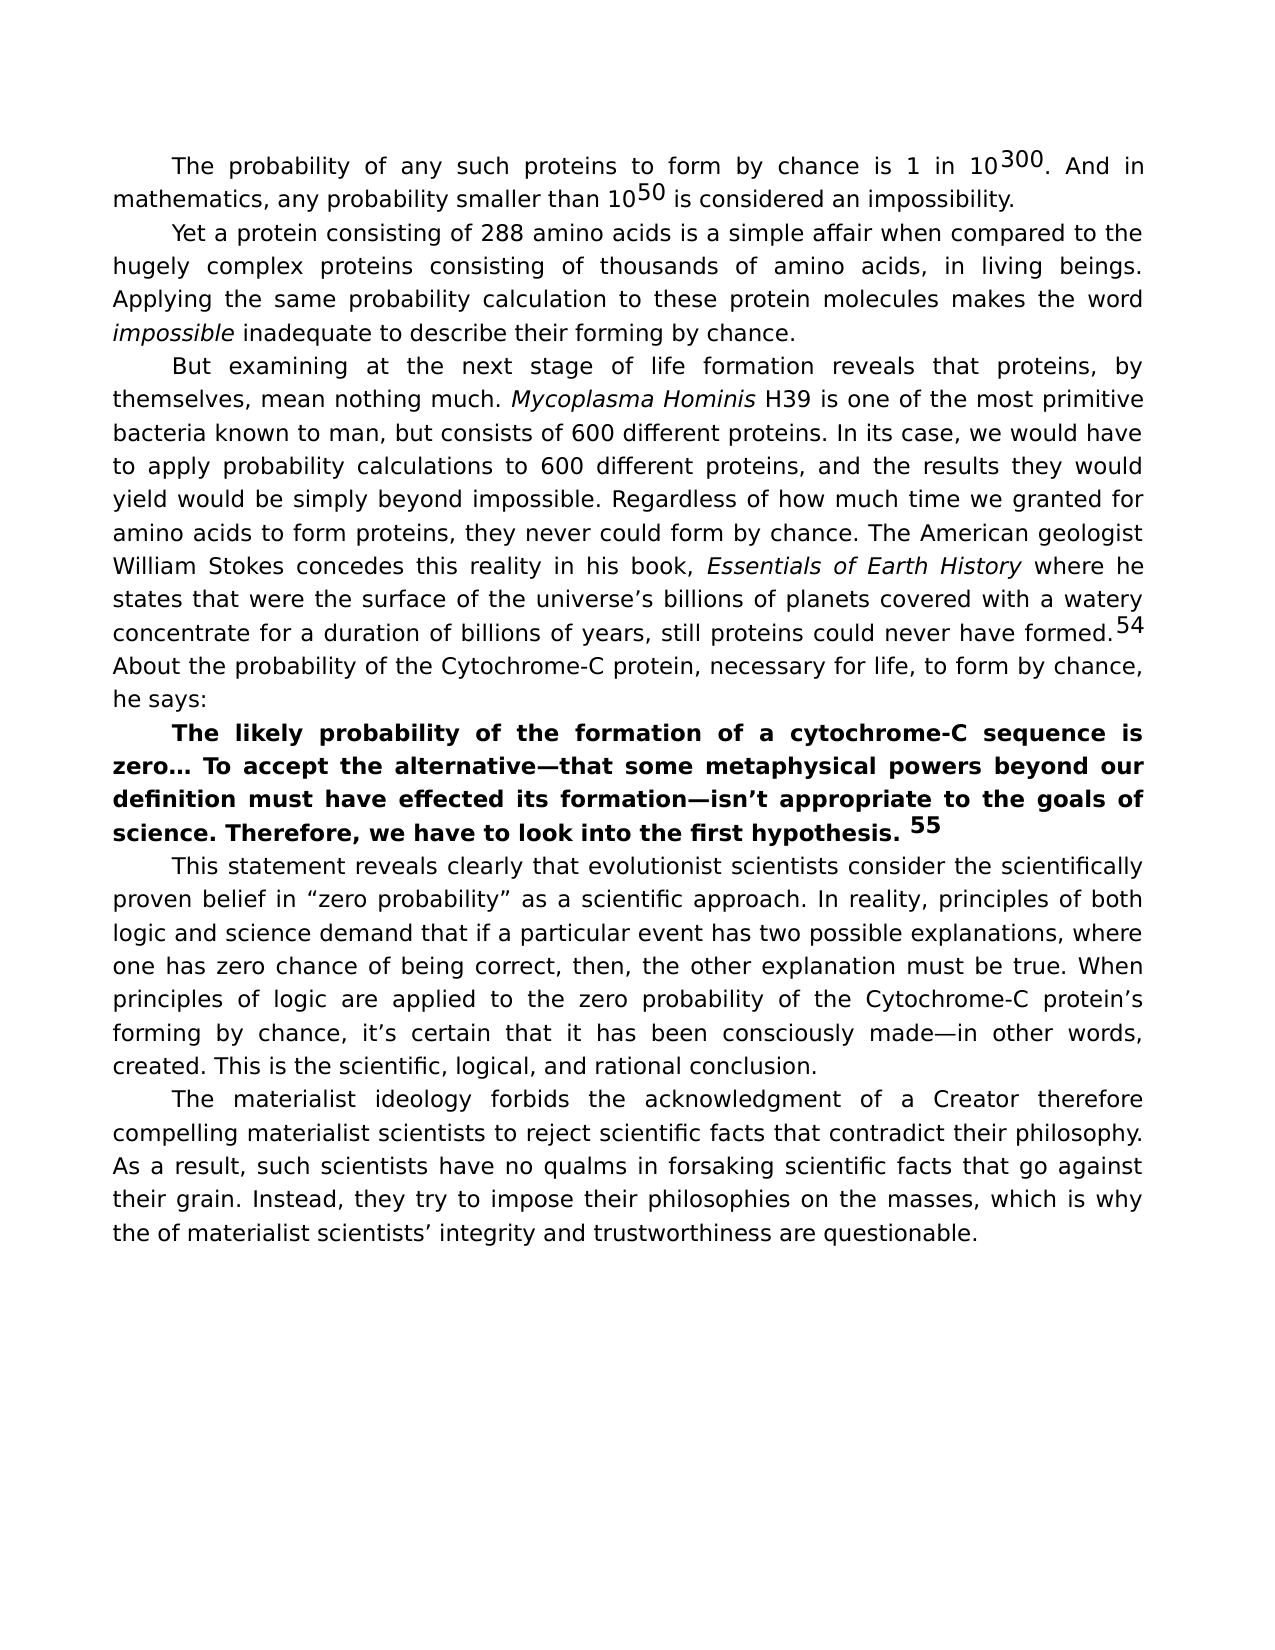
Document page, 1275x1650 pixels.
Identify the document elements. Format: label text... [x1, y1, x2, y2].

text But examining at the next stage of life formation reveals that proteins, by themselves, mean nothing much. Mycoplasma Hominis H39 is one of the most primitive bacteria known to man, but consists of 600 different proteins. In its case, we would have to apply probability calculations to 600 different proteins, and the results they would yield would be simply beyond impossible. Regardless of how much time we granted for amino acids to form proteins, they never could form by chance. The American geologist William Stokes concedes this reality in his book, Essentials of Earth History where he states that were the surface of the universe’s billions of planets covered with a watery concentrate for a duration of billions of years, still proteins could never have formed.54 About the probability of the Cytochrome-C protein, necessary for life, to form by chance, he says: [112, 348, 1145, 714]
text The probability of any such proteins to form by chance is 1 in 10300. And in mathematics, any probability smaller than 1050 is considered an impossibility. [112, 148, 1145, 214]
text This statement reveals clearly that evolutionist scientists consider the scientifically proven belief in “zero probability” as a scientific approach. In reality, principles of both logic and science demand that if a particular event has two possible explanations, where one has zero chance of being correct, then, the other explanation must be true. When principles of logic are applied to the zero probability of the Cytochrome-C protein’s forming by chance, it’s certain that it has been consciously made—in other words, created. This is the scientific, logical, and rational conclusion. [112, 848, 1145, 1081]
text The likely probability of the formation of a cytochrome-C sequence is zero… To accept the alternative—that some metaphysical powers beyond our definition must have effected its formation—isn’t appropriate to the goals of science. Therefore, we have to look into the first hypothesis. 55 [112, 714, 1145, 848]
text The materialist ideology forbids the acknowledgment of a Creator therefore compelling materialist scientists to reject scientific facts that contradict their philosophy. As a result, such scientists have no qualms in forsaking scientific facts that go against their grain. Instead, they try to impose their philosophies on the masses, which is why the of materialist scientists’ integrity and trustworthiness are questionable. [112, 1081, 1145, 1248]
text Yet a protein consisting of 288 amino acids is a simple affair when compared to the hugely complex proteins consisting of thousands of amino acids, in living beings. Applying the same probability calculation to these protein molecules makes the word impossible inadequate to describe their forming by chance. [112, 214, 1145, 348]
